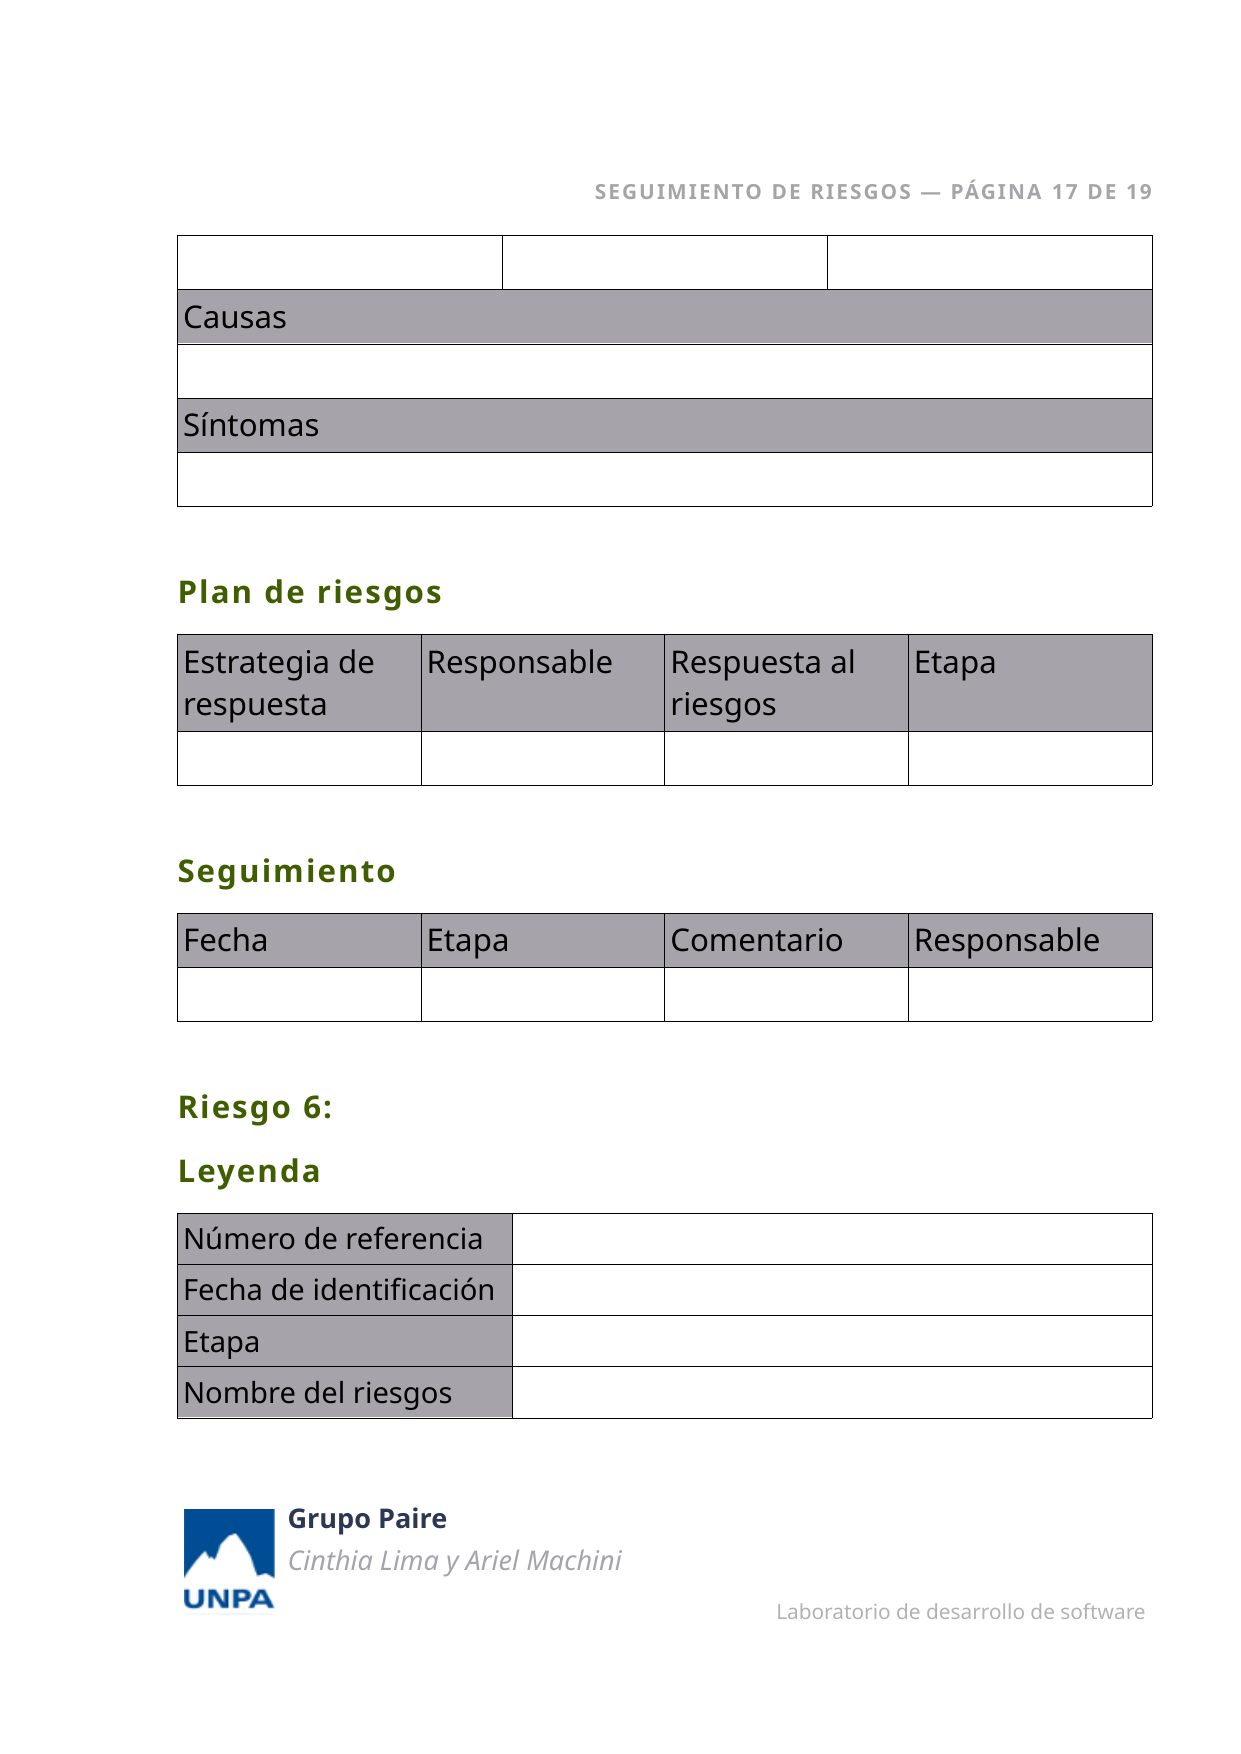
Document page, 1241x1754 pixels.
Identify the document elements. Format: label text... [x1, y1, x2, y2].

table_header Responsable [422, 635, 664, 731]
table_header [513, 1214, 1152, 1264]
table_cell [178, 345, 1152, 398]
table_cell [422, 968, 664, 1021]
table_cell Etapa [178, 1316, 512, 1366]
table_header Responsable [909, 914, 1152, 967]
text Plan de riesgos [177, 570, 1152, 612]
table_header Número de referencia [178, 1214, 512, 1264]
table_header Comentario [665, 914, 908, 967]
table_cell [503, 236, 827, 289]
table_header Fecha [178, 914, 421, 967]
text Seguimiento [177, 849, 1152, 891]
table_header Estrategia de respuesta [178, 635, 421, 731]
table_cell [178, 453, 1152, 506]
table_cell [513, 1316, 1152, 1366]
table_cell Nombre del riesgos [178, 1367, 512, 1417]
table_header Etapa [909, 635, 1152, 731]
table_cell [178, 236, 502, 289]
picture [184, 1509, 275, 1615]
table_cell [422, 732, 664, 785]
table_cell Causas [178, 290, 1152, 343]
table_cell [178, 968, 421, 1021]
table_header Respuesta al riesgos [665, 635, 908, 731]
table_cell [513, 1265, 1152, 1315]
text Riesgo 6: [177, 1085, 1152, 1127]
table_cell [665, 968, 908, 1021]
table_cell [828, 236, 1152, 289]
table_cell Fecha de identificación [178, 1265, 512, 1315]
table_cell Síntomas [178, 399, 1152, 452]
table_cell [665, 732, 908, 785]
table_cell [513, 1367, 1152, 1417]
table_cell [178, 732, 421, 785]
table_cell [909, 732, 1152, 785]
table_header Etapa [422, 914, 664, 967]
table_cell [909, 968, 1152, 1021]
text Leyenda [177, 1149, 1152, 1191]
